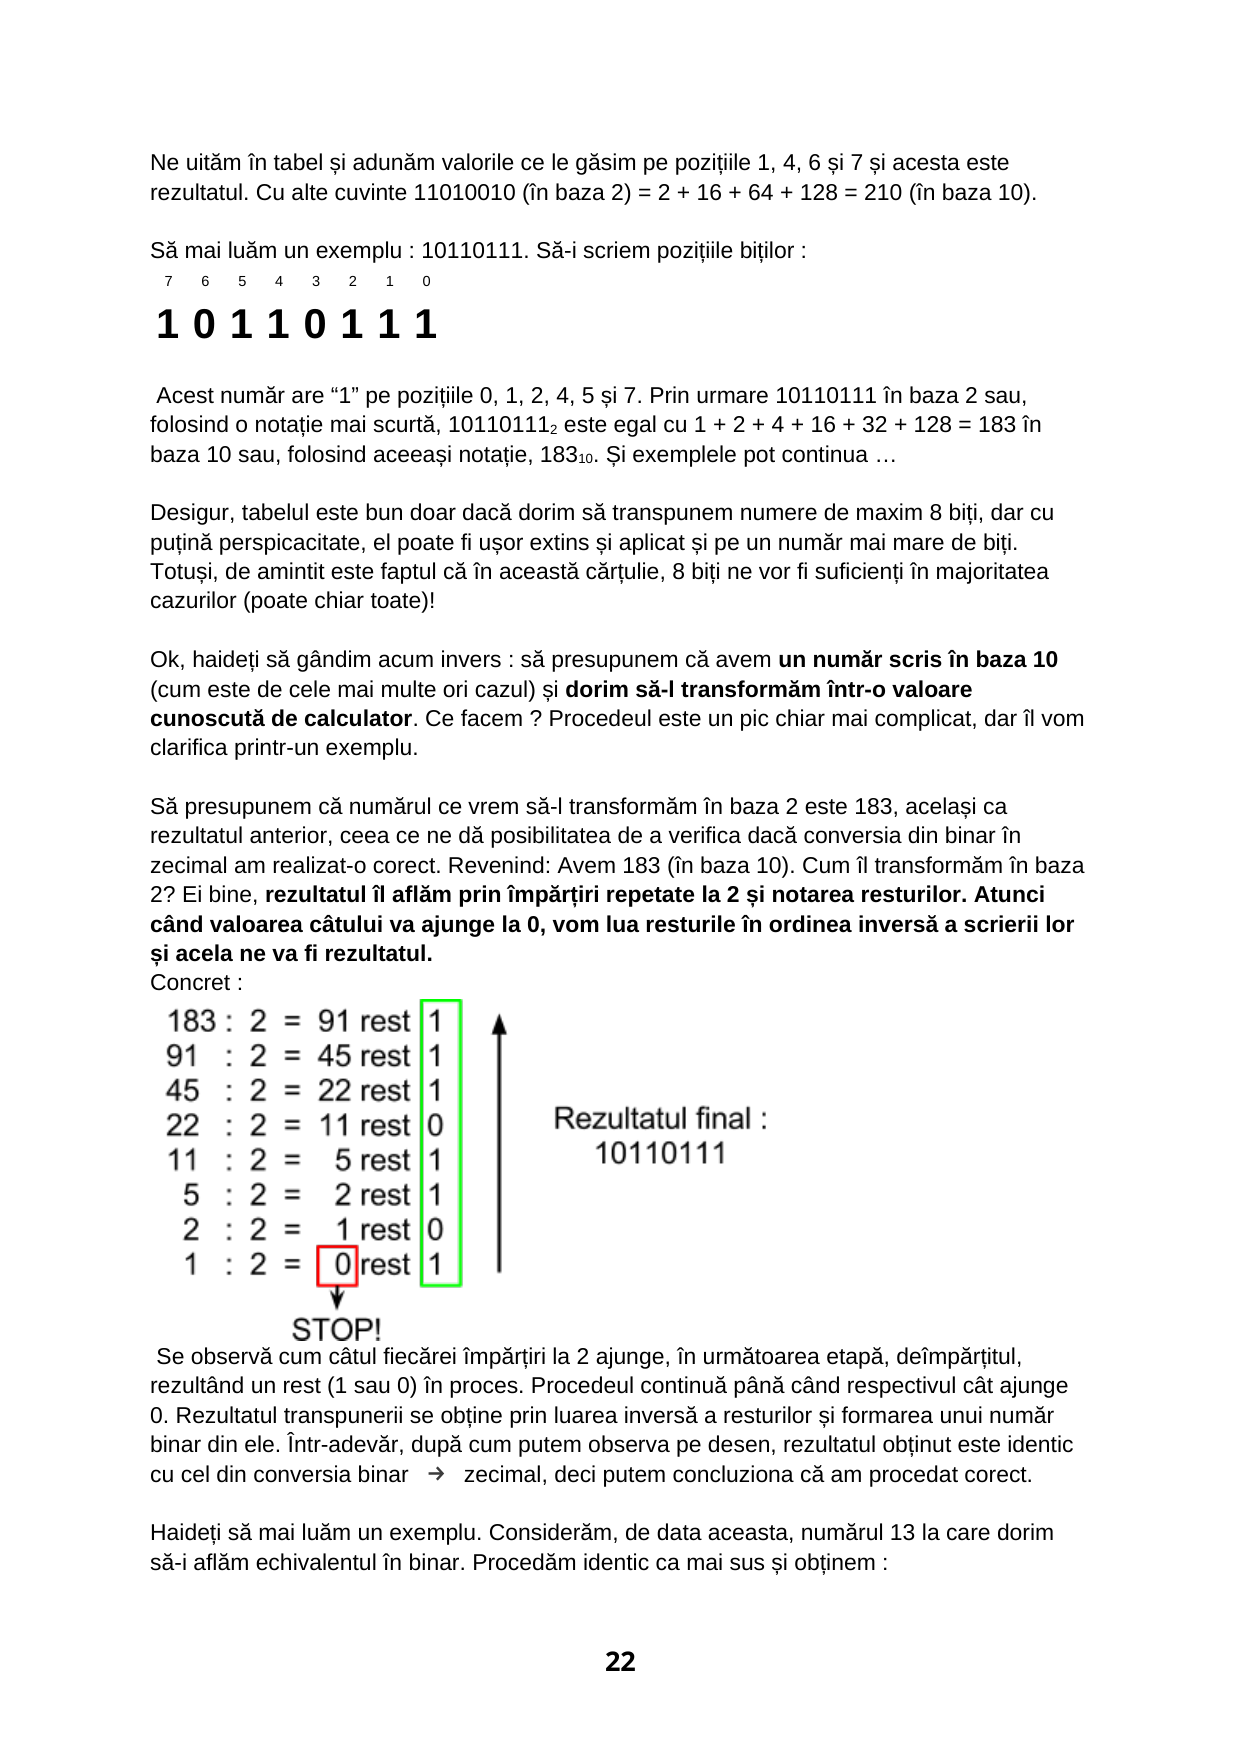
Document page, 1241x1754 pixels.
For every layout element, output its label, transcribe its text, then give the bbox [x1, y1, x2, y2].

table_header 2 [334, 268, 371, 295]
table_cell 0 [187, 295, 224, 353]
table_header 0 [408, 268, 445, 295]
table_cell 1 [261, 295, 297, 353]
text Ok, haideți să gândim acum invers : să presupunem că avem un număr scris în baza 10 (cum este de cele mai multe ori cazul) și dorim să-l transformăm într-o valoare cunoscută de calculator. Ce facem ? Procedeul este un pic chiar mai complicat, dar îl vom clarifica printr-un exemplu. [150, 647, 1091, 761]
table_header 6 [187, 268, 224, 295]
table_cell 0 [298, 295, 334, 353]
text Acest număr are “1” pe pozițiile 0, 1, 2, 4, 5 și 7. Prin urmare 10110111 în baza 2 sau, folosind o notație mai scurtă, 101101112 este egal cu 1 + 2 + 4 + 16 + 32 + 128 = 183 în baza 10 sau, folosind aceeași notație, 18310. Și exemplele pot continua … [150, 383, 1091, 467]
text Ne uităm în tabel și adunăm valorile ce le găsim pe pozițiile 1, 4, 6 și 7 și acesta este rezultatul. Cu alte cuvinte 11010010 (în baza 2) = 2 + 16 + 64 + 128 = 210 (în baza 10). [150, 150, 1091, 205]
table_header 5 [224, 268, 261, 295]
table_header 1 [371, 268, 408, 295]
text Concret : [150, 970, 1091, 996]
table_cell 1 [224, 295, 261, 353]
text Haideți să mai luăm un exemplu. Considerăm, de data aceasta, numărul 13 la care dorim să-i aflăm echivalentul în binar. Procedăm identic ca mai sus și obținem : [150, 1520, 1091, 1575]
table_cell 1 [371, 295, 408, 353]
table_cell 1 [334, 295, 371, 353]
table_cell 1 [150, 295, 187, 353]
table_header 4 [261, 268, 297, 295]
table_cell 1 [408, 295, 445, 353]
text Se observă cum câtul fiecărei împărțiri la 2 ajunge, în următoarea etapă, deîmpărțitul, rezultând un rest (1 sau 0) în proces. Procedeul continuă până când respectivul cât ajunge 0. Rezultatul transpunerii se obține prin luarea inversă a resturilor și formarea unui număr binar din ele. Într-adevăr, după cum putem observa pe desen, rezultatul obținut este identic cu cel din conversia binarzecimal, deci putem concluziona că am procedat corect. [150, 1344, 1091, 1487]
text Desigur, tabelul este bun doar dacă dorim să transpunem numere de maxim 8 biți, dar cu puțină perspicacitate, el poate fi ușor extins și aplicat și pe un număr mai mare de biți. Totuși, de amintit este faptul că în această cărțulie, 8 biți ne vor fi suficienți în majoritatea cazurilor (poate chiar toate)! [150, 500, 1091, 614]
picture [150, 999, 766, 1341]
text Să presupunem că numărul ce vrem să-l transformăm în baza 2 este 183, același ca rezultatul anterior, ceea ce ne dă posibilitatea de a verifica dacă conversia din binar în zecimal am realizat-o corect. Revenind: Avem 183 (în baza 10). Cum îl transformăm în baza 2? Ei bine, rezultatul îl aflăm prin împărțiri repetate la 2 și notarea resturilor. Atunci când valoarea câtului va ajunge la 0, vom lua resturile în ordinea inversă a scrierii lor și acela ne va fi rezultatul. [150, 794, 1091, 966]
table_header 7 [150, 268, 187, 295]
text Să mai luăm un exemplu : 10110111. Să-i scriem pozițiile biților : [150, 238, 1091, 264]
table_header 3 [298, 268, 334, 295]
